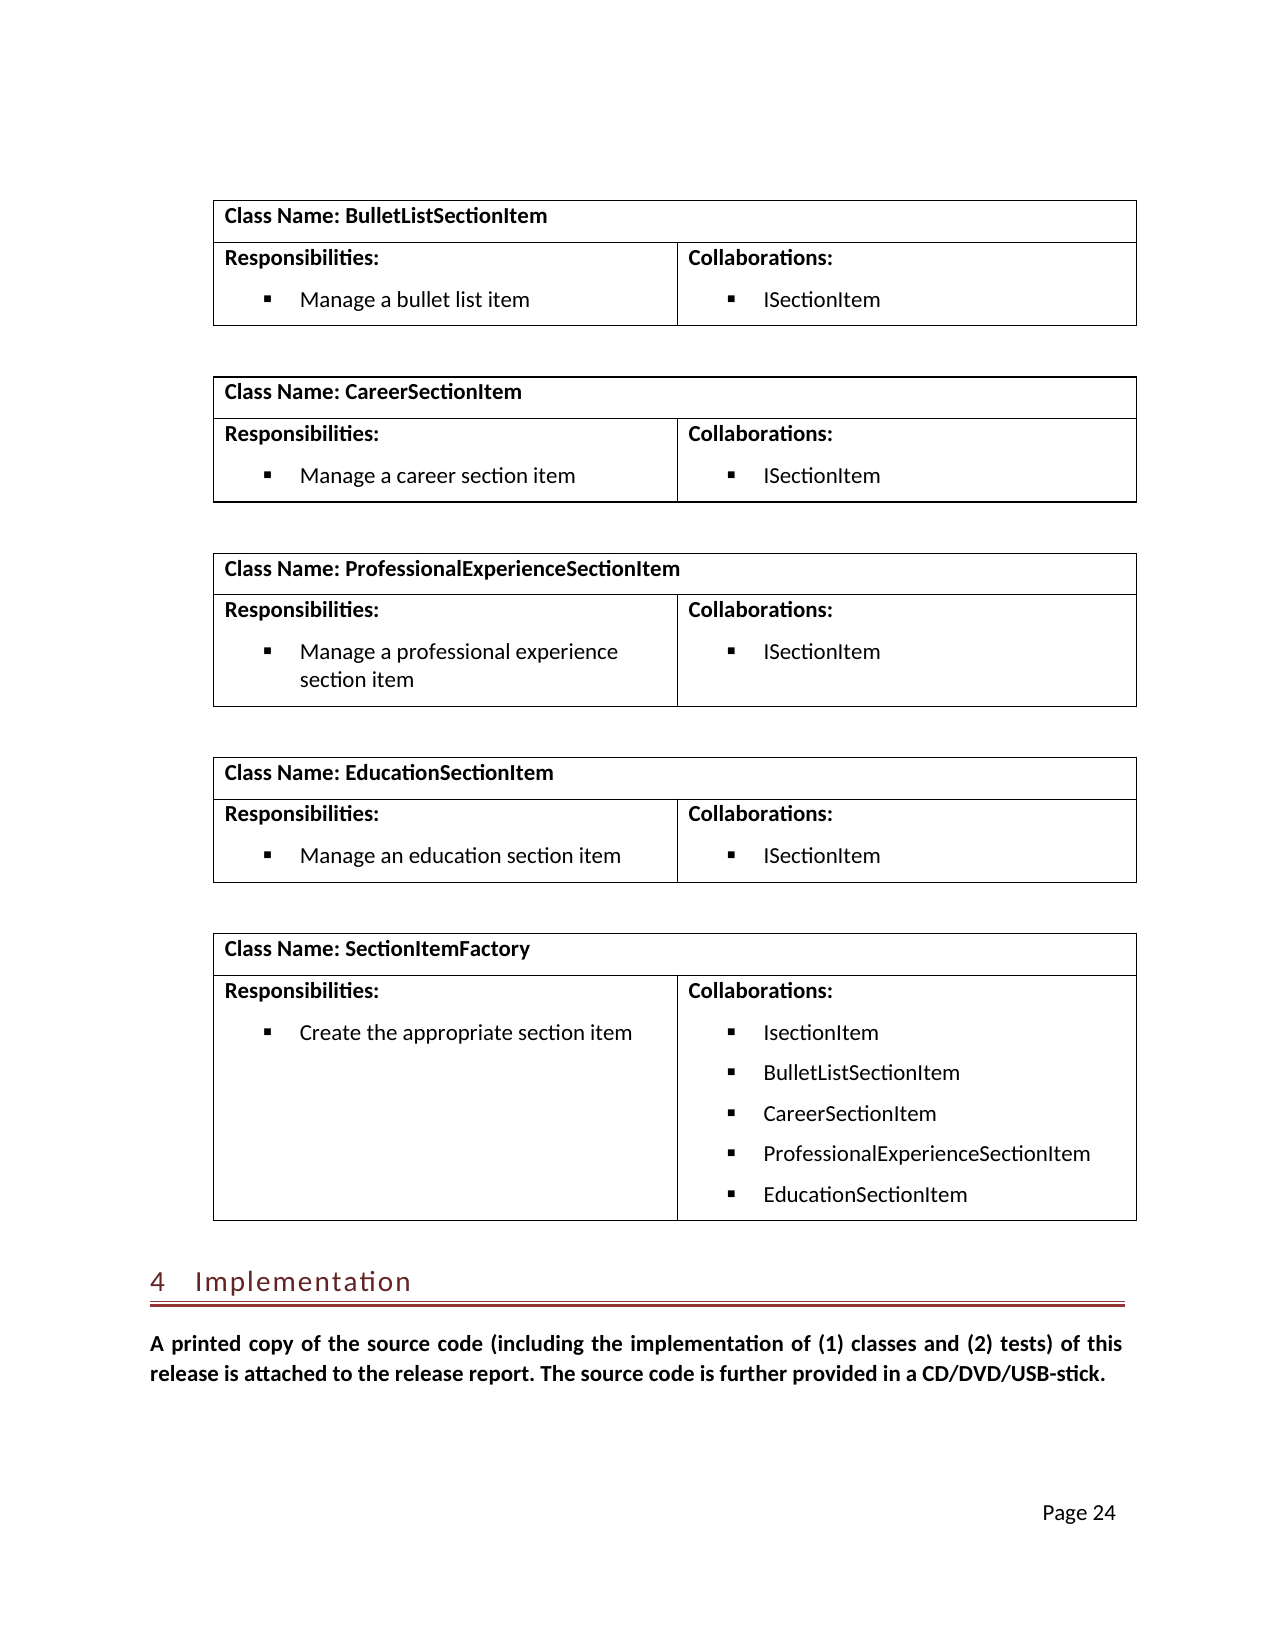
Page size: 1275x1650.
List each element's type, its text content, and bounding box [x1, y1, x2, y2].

table_header Class Name: ProfessionalExperienceSectionItem [214, 554, 1136, 594]
table_cell Collaborations: ISectionItem [678, 419, 1136, 501]
table_header Class Name: SectionItemFactory [214, 934, 1136, 975]
table_cell Collaborations: ISectionItem [678, 800, 1136, 882]
table_cell Collaborations: ISectionItem [678, 243, 1136, 325]
text A printed copy of the source code (including the implementation of (1) classes and (2) tests) of this release is attached to the release report. The source code is further provided in a CD/DVD/USB-stick. [150, 1329, 1125, 1387]
table_cell Responsibilities: Manage an education section item [214, 800, 677, 882]
table_cell Responsibilities: Manage a bullet list item [214, 243, 677, 325]
subtitle Implementation [150, 1263, 1125, 1301]
table_header Class Name: EducationSectionItem [214, 758, 1136, 798]
table_cell Responsibilities: Manage a career section item [214, 419, 677, 501]
table_cell Responsibilities: Manage a professional experience section item [214, 595, 677, 706]
table_header Class Name: BulletListSectionItem [214, 201, 1136, 242]
table_cell Collaborations: IsectionItem BulletListSectionItem CareerSectionItem ProfessionalExperienceSectionItem EducationSectionItem [678, 976, 1136, 1220]
table_header Class Name: CareerSectionItem [214, 378, 1136, 418]
table_cell Responsibilities: Create the appropriate section item [214, 976, 677, 1220]
table_cell Collaborations: ISectionItem [678, 595, 1136, 706]
